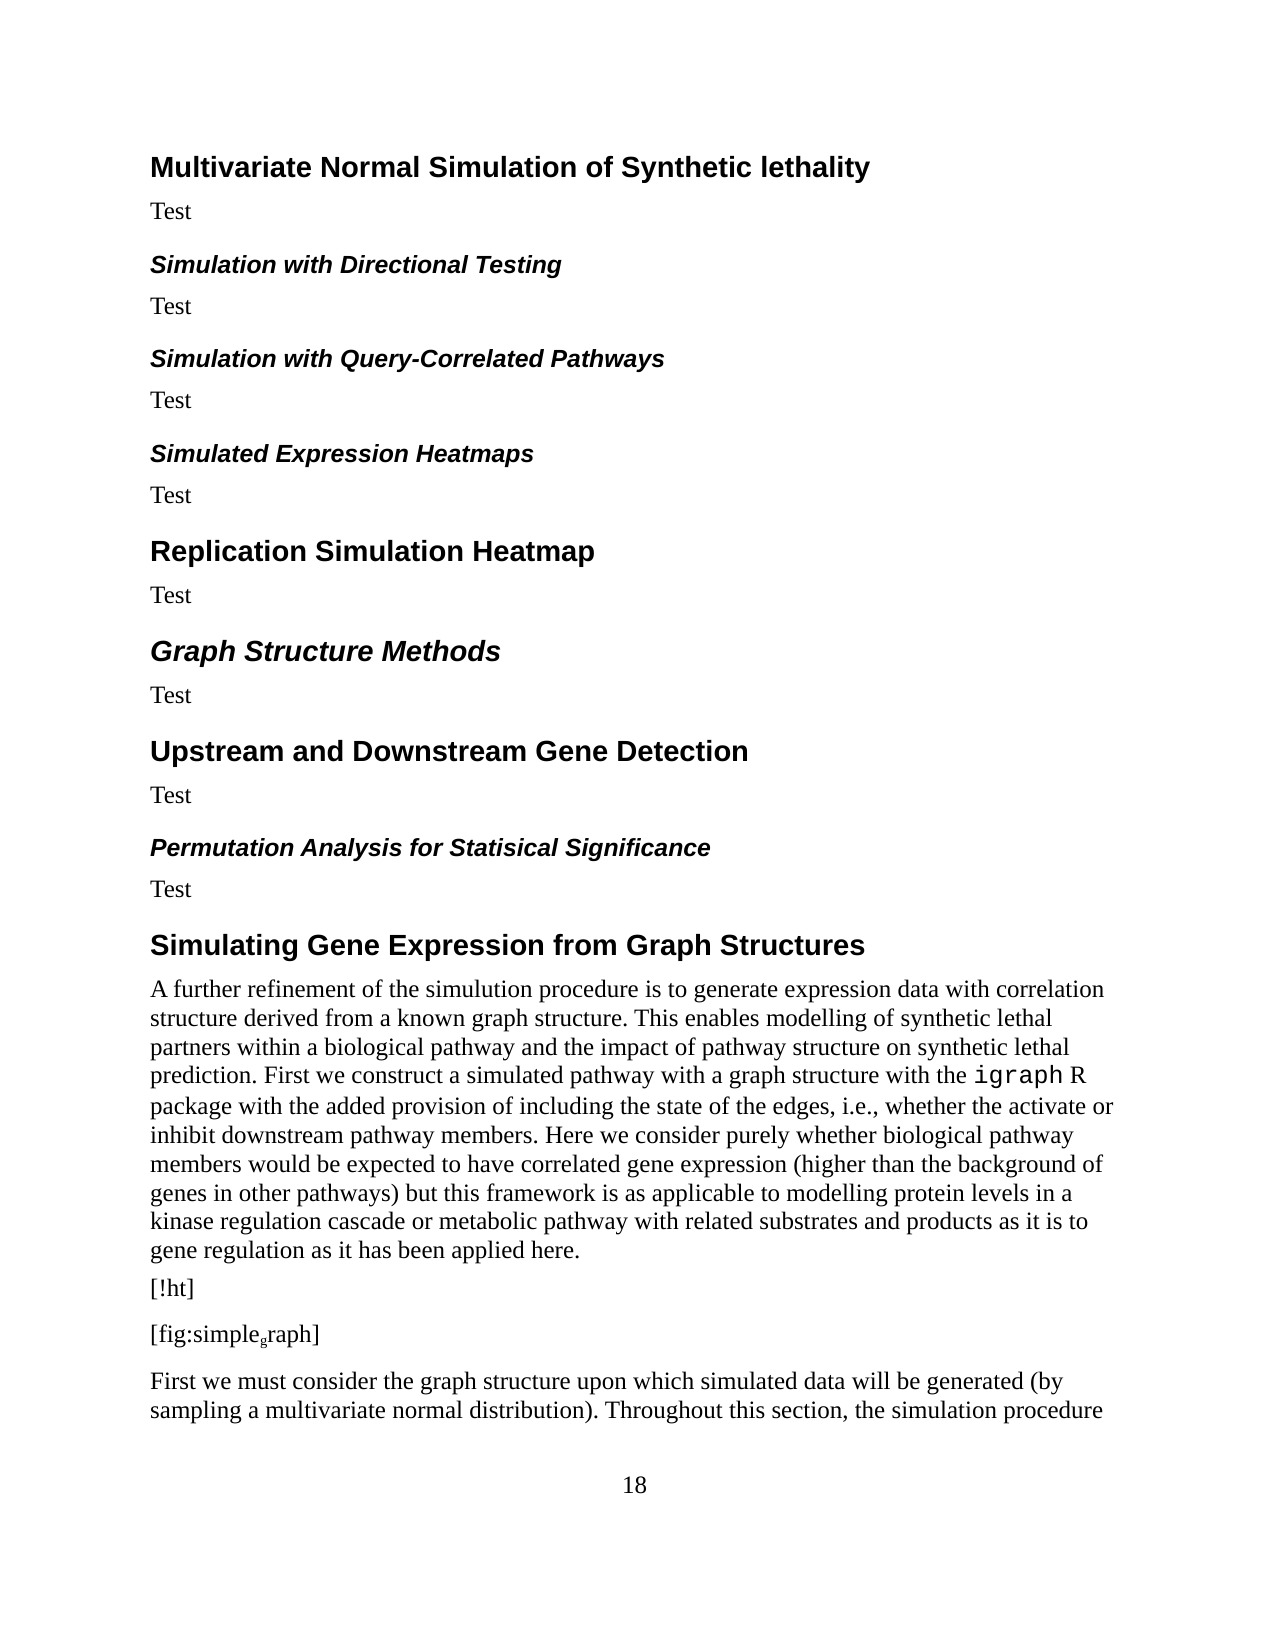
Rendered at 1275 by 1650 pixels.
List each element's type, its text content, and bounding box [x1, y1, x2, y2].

text [!ht] [150, 1273, 1125, 1302]
subtitle Simulating Gene Expression from Graph Structures [150, 928, 1125, 962]
text A further refinement of the simulution procedure is to generate expression data with correlation structure derived from a known graph structure. This enables modelling of synthetic lethal partners within a biological pathway and the impact of pathway structure on synthetic lethal prediction. First we construct a simulated pathway with a graph structure with the igraph R package with the added provision of including the state of the edges, i.e., whether the activate or inhibit downstream pathway members. Here we consider purely whether biological pathway members would be expected to have correlated gene expression (higher than the background of genes in other pathways) but this framework is as applicable to modelling protein levels in a kinase regulation cascade or metabolic pathway with related substrates and products as it is to gene regulation as it has been applied here. [150, 974, 1125, 1264]
text Test [150, 680, 1125, 709]
subtitle Replication Simulation Heatmap [150, 534, 1125, 568]
text Test [150, 386, 1125, 414]
subtitle Simulated Expression Heatmaps [150, 439, 1125, 468]
subtitle Graph Structure Methods [150, 634, 1125, 667]
text Test [150, 480, 1125, 509]
subtitle Simulation with Directional Testing [150, 250, 1125, 278]
subtitle Upstream and Downstream Gene Detection [150, 734, 1125, 767]
text Test [150, 580, 1125, 609]
subtitle Permutation Analysis for Statisical Significance [150, 833, 1125, 862]
text [fig:simplegraph] [150, 1319, 1125, 1348]
text First we must consider the graph structure upon which simulated data will be generated (by sampling a multivariate normal distribution). Throughout this section, the simulation procedure [150, 1366, 1125, 1424]
text Test [150, 874, 1125, 903]
text Test [150, 291, 1125, 319]
subtitle Multivariate Normal Simulation of Synthetic lethality [150, 150, 1125, 183]
text Test [150, 196, 1125, 225]
subtitle Simulation with Query-Correlated Pathways [150, 344, 1125, 373]
text Test [150, 780, 1125, 808]
